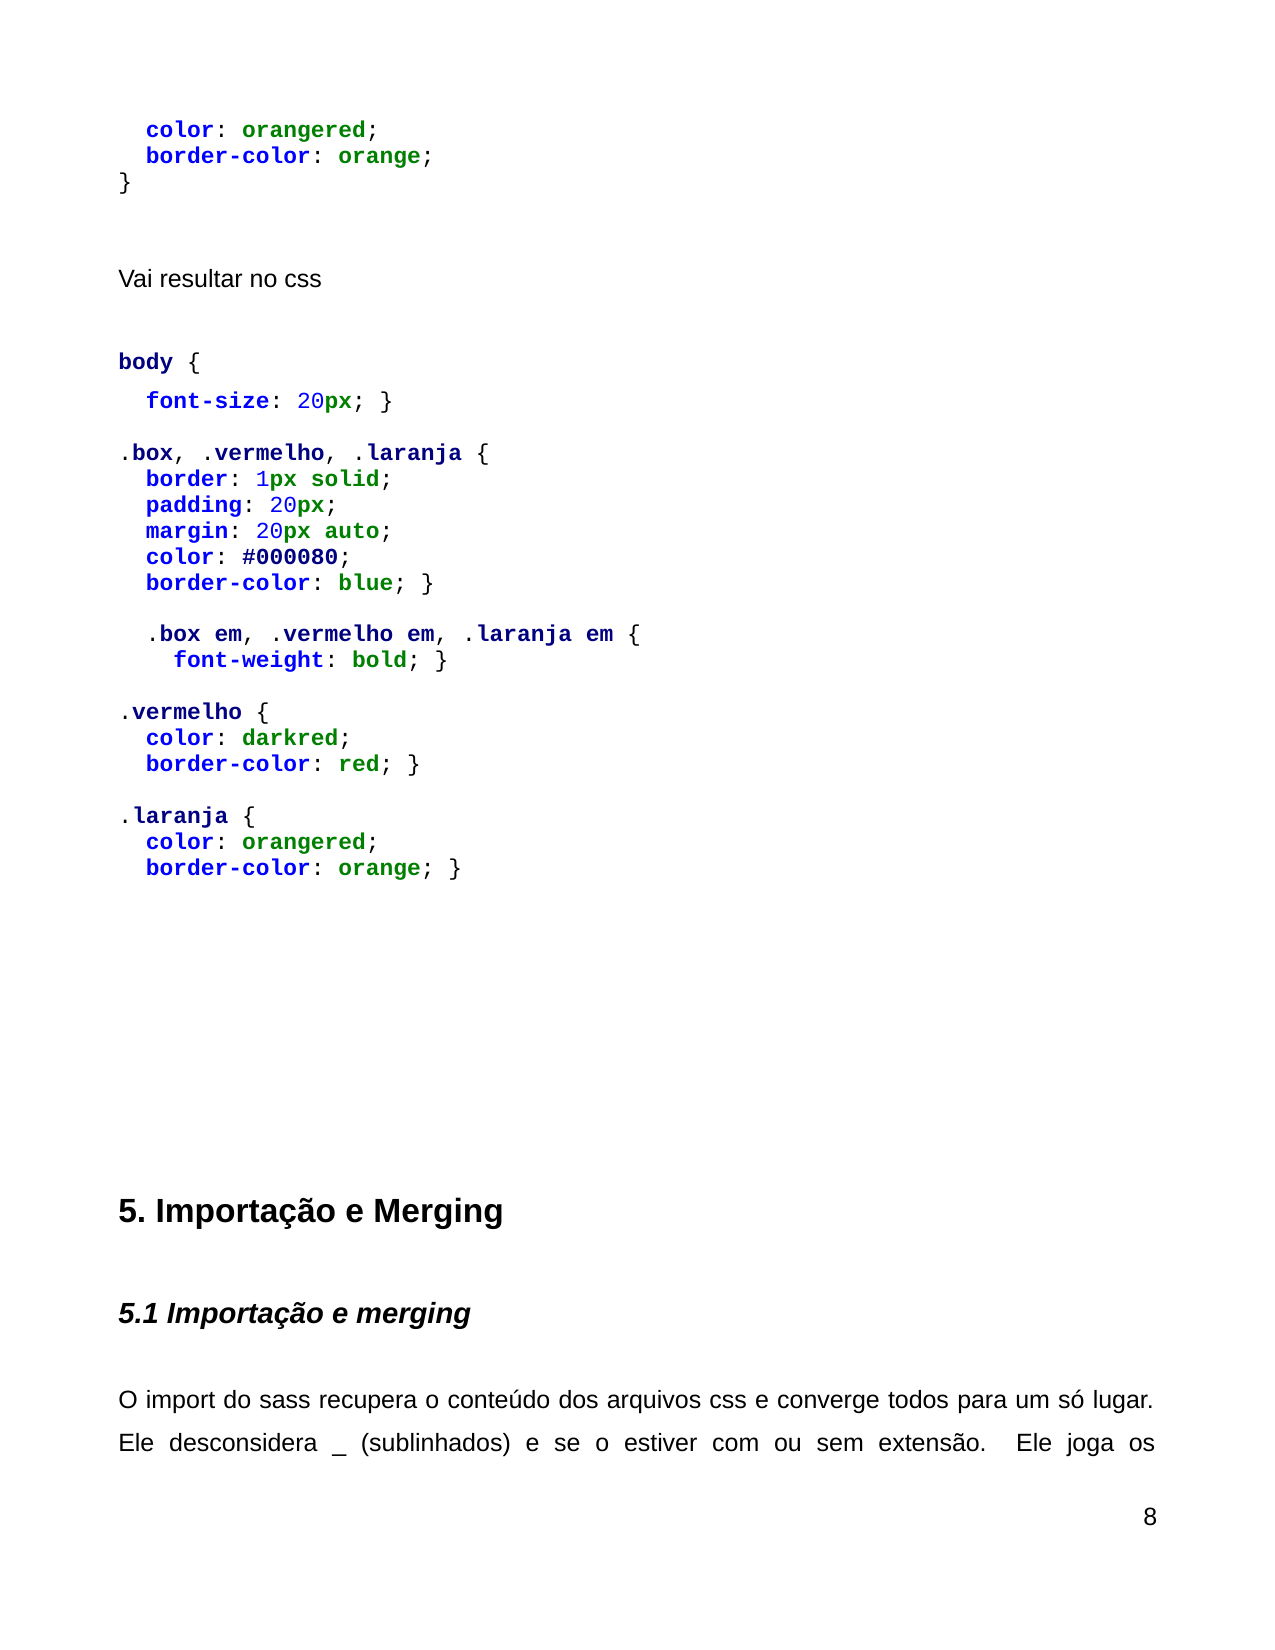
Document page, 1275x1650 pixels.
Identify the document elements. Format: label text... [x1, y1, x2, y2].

subtitle 5. Importação e Merging [118, 1191, 1157, 1230]
text border-color: orange; [118, 144, 1157, 170]
text O import do sass recupera o conteúdo dos arquivos css e converge todos para um só lugar. Ele desconsidera _ (sublinhados) e se o estiver com ou sem extensão. Ele joga os [118, 1385, 1157, 1457]
text border-color: blue; } [118, 571, 1157, 597]
text padding: 20px; [118, 493, 1157, 519]
text border-color: orange; } [118, 856, 1157, 882]
text font-size: 20px; } [118, 389, 1157, 415]
text color: #000080; [118, 545, 1157, 571]
text color: orangered; [118, 830, 1157, 856]
text border-color: red; } [118, 752, 1157, 778]
text .box em, .vermelho em, .laranja em { [118, 623, 1157, 649]
text color: darkred; [118, 727, 1157, 752]
text Vai resultar no css [118, 264, 1157, 293]
text .box, .vermelho, .laranja { [118, 441, 1157, 467]
text font-weight: bold; } [118, 649, 1157, 675]
text margin: 20px auto; [118, 519, 1157, 545]
subtitle 5.1 Importação e merging [118, 1296, 1157, 1329]
text body { [118, 351, 1157, 376]
text } [118, 170, 1157, 196]
text .laranja { [118, 804, 1157, 830]
text border: 1px solid; [118, 467, 1157, 493]
text .vermelho { [118, 701, 1157, 727]
text color: orangered; [118, 118, 1157, 144]
